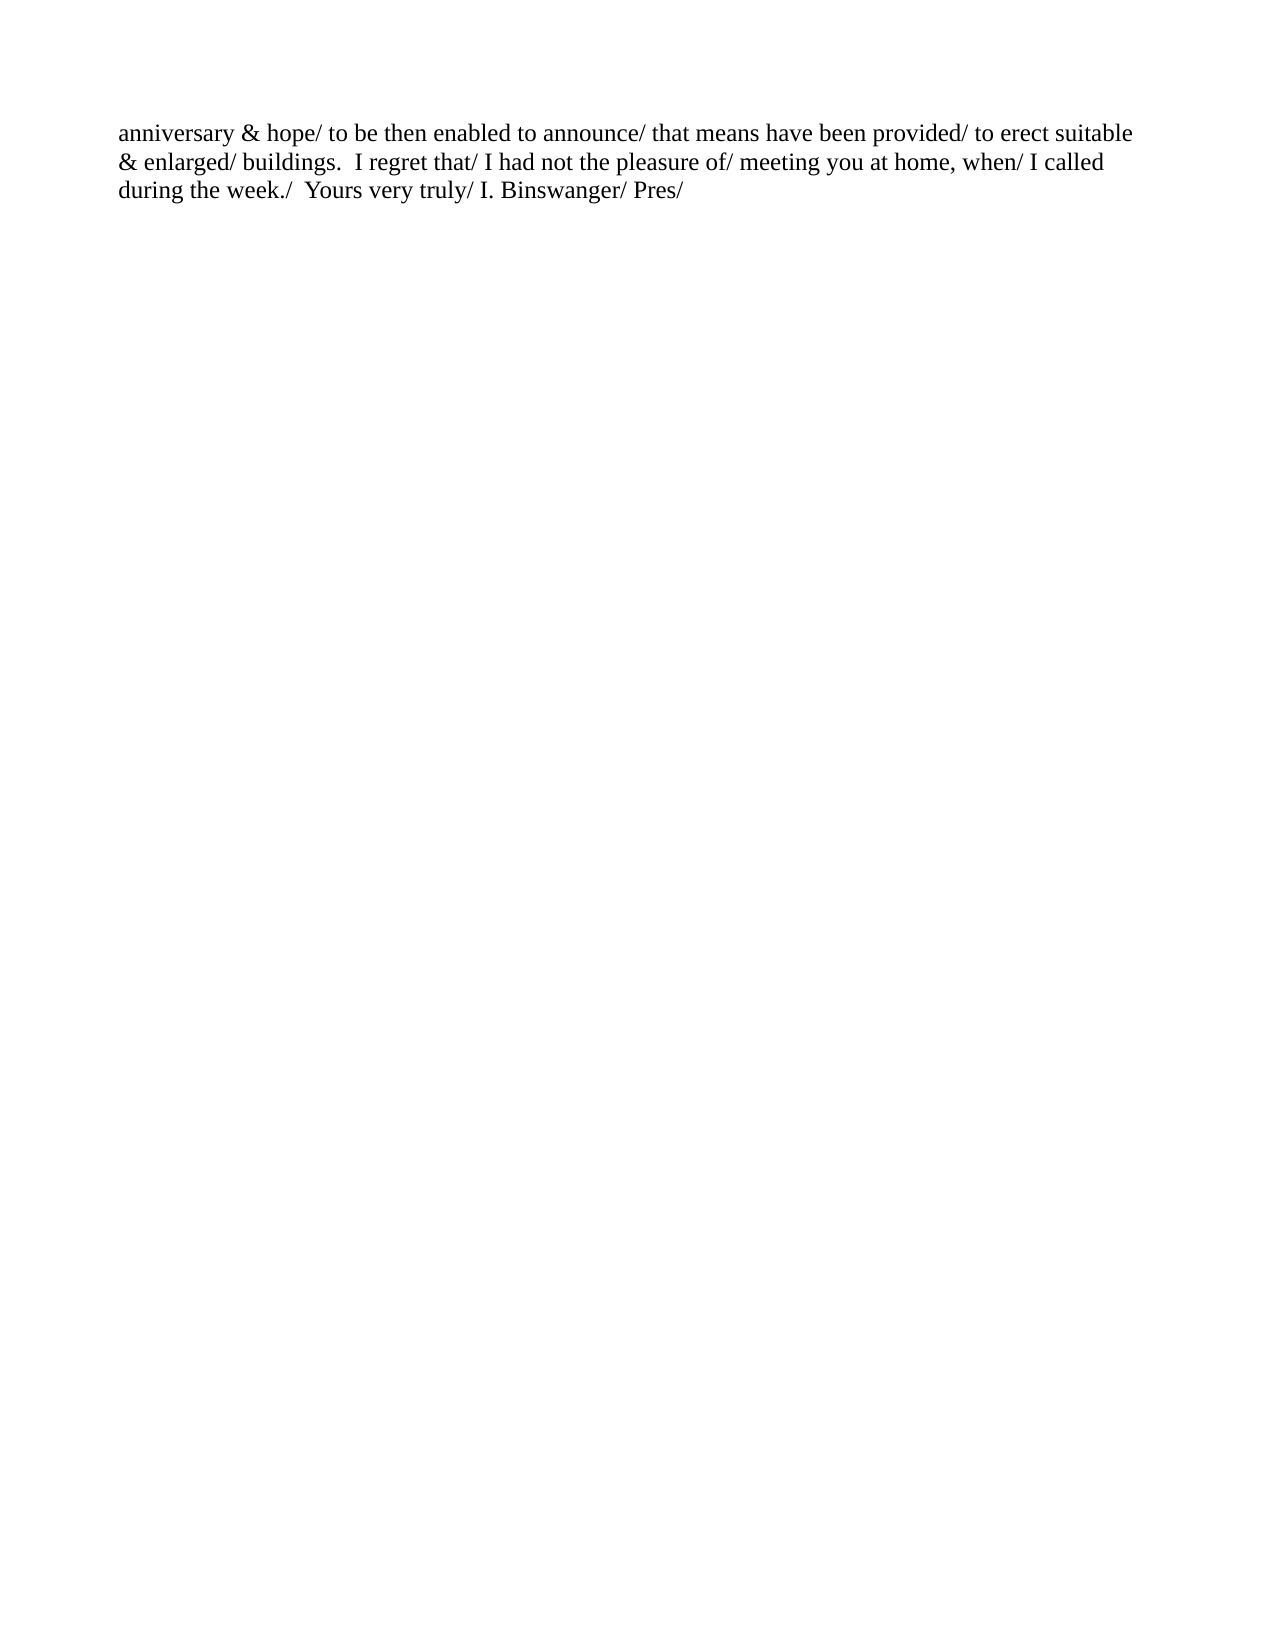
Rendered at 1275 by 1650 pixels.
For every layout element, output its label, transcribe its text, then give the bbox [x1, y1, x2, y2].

text anniversary & hope/ to be then enabled to announce/ that means have been provided/ to erect suitable & enlarged/ buildings. I regret that/ I had not the pleasure of/ meeting you at home, when/ I called during the week./ Yours very truly/ I. Binswanger/ Pres/ [118, 118, 1157, 204]
